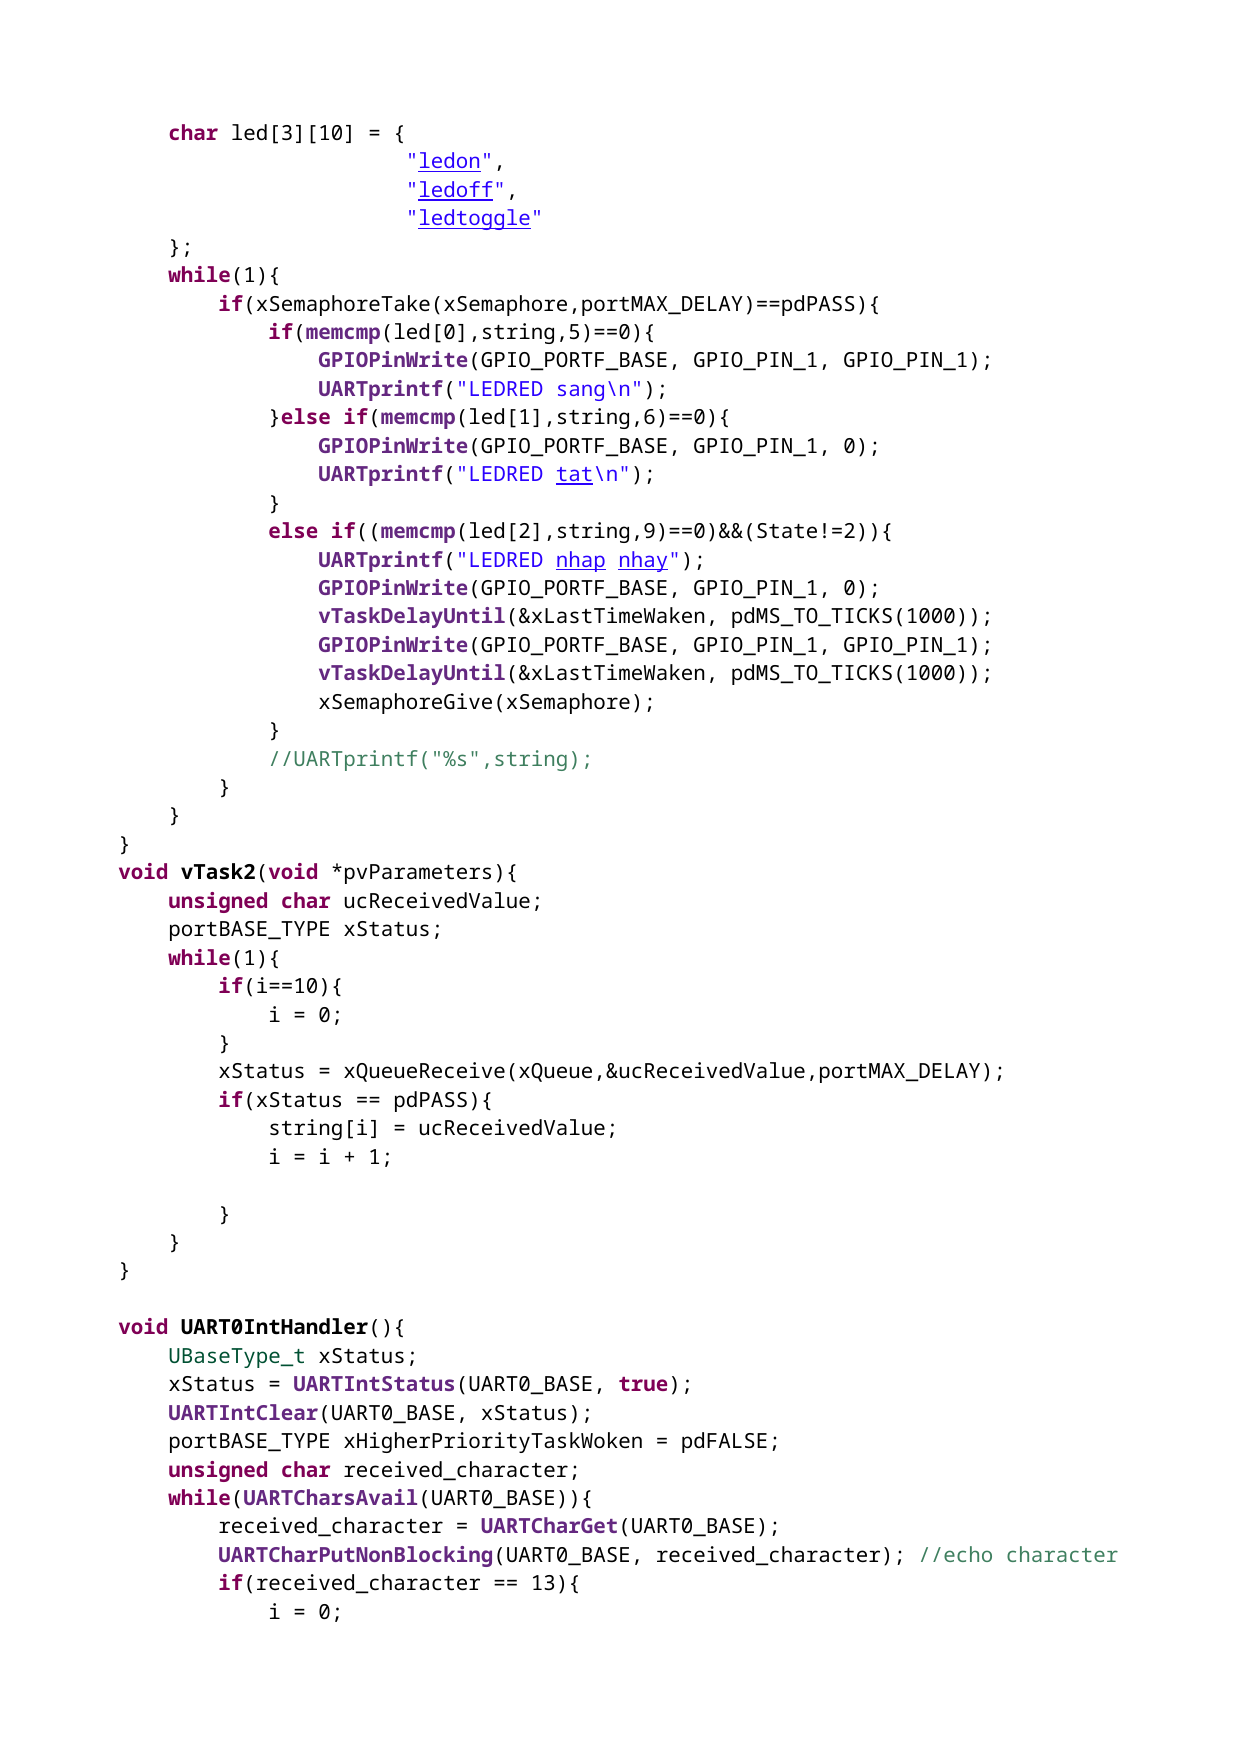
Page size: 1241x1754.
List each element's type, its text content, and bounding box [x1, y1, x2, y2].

text "ledoff", [118, 175, 1122, 203]
text //UARTprintf("%s",string); [118, 744, 1122, 772]
text i = 0; [118, 1000, 1122, 1028]
text } [118, 1227, 1122, 1256]
text portBASE_TYPE xHigherPriorityTaskWoken = pdFALSE; [118, 1426, 1122, 1455]
text } [118, 829, 1122, 857]
text UARTprintf("LEDRED tat\n"); [118, 459, 1122, 488]
text unsigned char ucReceivedValue; [118, 886, 1122, 914]
text UARTprintf("LEDRED nhap nhay"); [118, 545, 1122, 573]
text } [118, 488, 1122, 516]
text GPIOPinWrite(GPIO_PORTF_BASE, GPIO_PIN_1, 0); [118, 573, 1122, 602]
text } [118, 801, 1122, 829]
text UARTprintf("LEDRED sang\n"); [118, 374, 1122, 402]
text void UART0IntHandler(){ [118, 1312, 1122, 1341]
text } [118, 715, 1122, 744]
text if(received_character == 13){ [118, 1568, 1122, 1597]
text i = 0; [118, 1597, 1122, 1625]
text vTaskDelayUntil(&xLastTimeWaken, pdMS_TO_TICKS(1000)); [118, 658, 1122, 687]
text } [118, 1199, 1122, 1227]
text void vTask2(void *pvParameters){ [118, 857, 1122, 886]
text else if((memcmp(led[2],string,9)==0)&&(State!=2)){ [118, 516, 1122, 545]
text unsigned char received_character; [118, 1455, 1122, 1483]
text portBASE_TYPE xStatus; [118, 914, 1122, 943]
text } [118, 772, 1122, 801]
text "ledon", [118, 147, 1122, 175]
text UBaseType_t xStatus; [118, 1341, 1122, 1369]
text xStatus = UARTIntStatus(UART0_BASE, true); [118, 1369, 1122, 1398]
text }else if(memcmp(led[1],string,6)==0){ [118, 402, 1122, 431]
text string[i] = ucReceivedValue; [118, 1113, 1122, 1142]
text char led[3][10] = { [118, 118, 1122, 147]
text if(xSemaphoreTake(xSemaphore,portMAX_DELAY)==pdPASS){ [118, 289, 1122, 317]
text xStatus = xQueueReceive(xQueue,&ucReceivedValue,portMAX_DELAY); [118, 1057, 1122, 1085]
text } [118, 1028, 1122, 1057]
text GPIOPinWrite(GPIO_PORTF_BASE, GPIO_PIN_1, GPIO_PIN_1); [118, 630, 1122, 658]
text GPIOPinWrite(GPIO_PORTF_BASE, GPIO_PIN_1, GPIO_PIN_1); [118, 346, 1122, 374]
text i = i + 1; [118, 1142, 1122, 1170]
text UARTIntClear(UART0_BASE, xStatus); [118, 1398, 1122, 1426]
text while(1){ [118, 943, 1122, 971]
text if(xStatus == pdPASS){ [118, 1085, 1122, 1113]
text while(UARTCharsAvail(UART0_BASE)){ [118, 1483, 1122, 1512]
text vTaskDelayUntil(&xLastTimeWaken, pdMS_TO_TICKS(1000)); [118, 602, 1122, 630]
text while(1){ [118, 260, 1122, 289]
text UARTCharPutNonBlocking(UART0_BASE, received_character); //echo character [118, 1540, 1122, 1568]
text "ledtoggle" [118, 203, 1122, 232]
text received_character = UARTCharGet(UART0_BASE); [118, 1512, 1122, 1540]
text xSemaphoreGive(xSemaphore); [118, 687, 1122, 715]
text if(memcmp(led[0],string,5)==0){ [118, 317, 1122, 346]
text }; [118, 232, 1122, 260]
text GPIOPinWrite(GPIO_PORTF_BASE, GPIO_PIN_1, 0); [118, 431, 1122, 459]
text if(i==10){ [118, 971, 1122, 1000]
text } [118, 1256, 1122, 1284]
